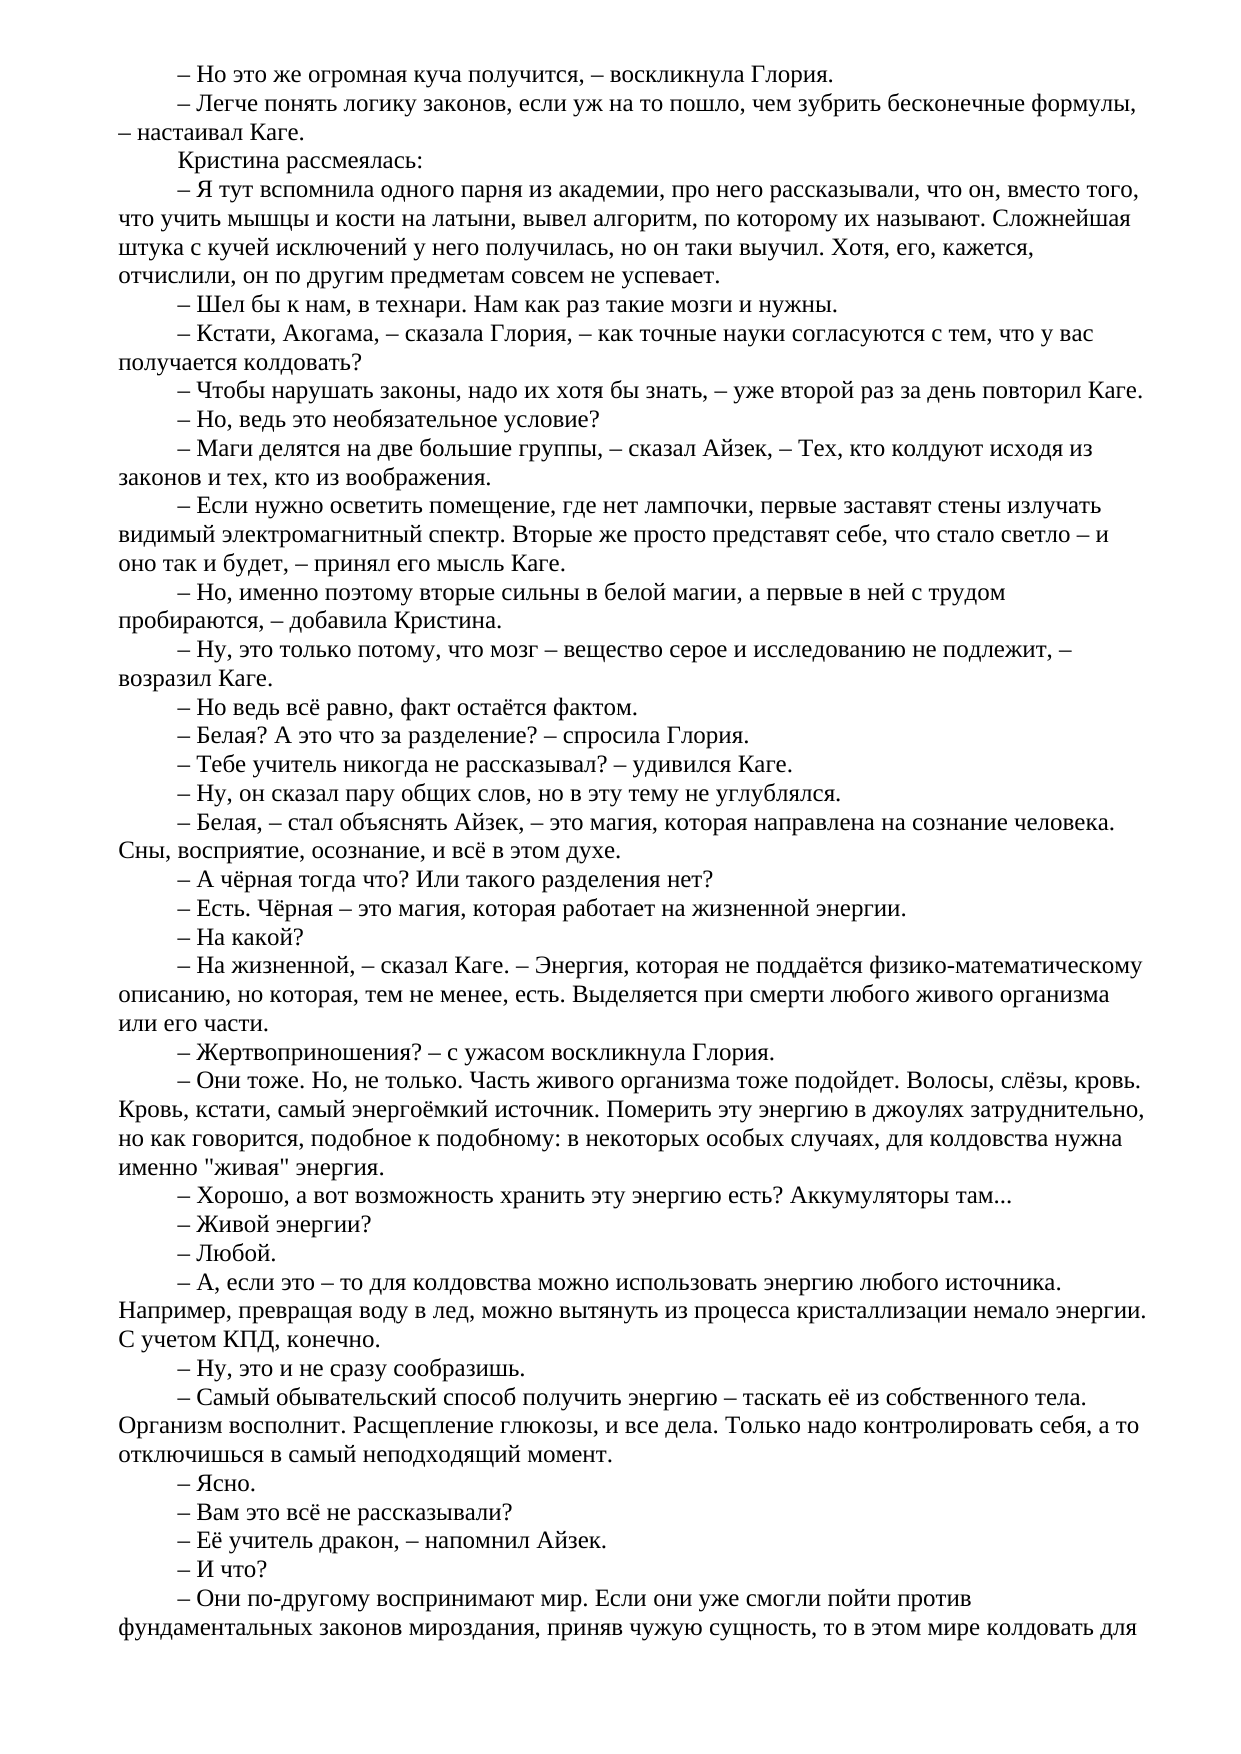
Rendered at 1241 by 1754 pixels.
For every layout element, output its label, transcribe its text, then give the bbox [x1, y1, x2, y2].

text – Хорошо, а вот возможность хранить эту энергию есть? Аккумуляторы там... [118, 1180, 1152, 1209]
text – Вам это всё не рассказывали? [118, 1497, 1152, 1525]
text – И что? [118, 1554, 1152, 1583]
text – Но ведь всё равно, факт остаётся фактом. [118, 692, 1152, 720]
text – Я тут вспомнила одного парня из академии, про него рассказывали, что он, вместо того, что учить мышцы и кости на латыни, вывел алгоритм, по которому их называют. Сложнейшая штука с кучей исключений у него получилась, но он таки выучил. Хотя, его, кажется, отчислили, он по другим предметам совсем не успевает. [118, 174, 1152, 289]
text – Кстати, Акогама, – сказала Глория, – как точные науки согласуются с тем, что у вас получается колдовать? [118, 318, 1152, 375]
text – Ну, он сказал пару общих слов, но в эту тему не углублялся. [118, 778, 1152, 807]
text – Они тоже. Но, не только. Часть живого организма тоже подойдет. Волосы, слёзы, кровь. Кровь, кстати, самый энергоёмкий источник. Померить эту энергию в джоулях затруднительно, но как говорится, подобное к подобному: в некоторых особых случаях, для колдовства нужна именно "живая" энергия. [118, 1065, 1152, 1180]
text – На жизненной, – сказал Каге. – Энергия, которая не поддаётся физико-математическому описанию, но которая, тем не менее, есть. Выделяется при смерти любого живого организма или его части. [118, 950, 1152, 1037]
text – Белая, – стал объяснять Айзек, – это магия, которая направлена на сознание человека. Сны, восприятие, осознание, и всё в этом духе. [118, 807, 1152, 864]
text – Но это же огромная куча получится, – воскликнула Глория. [118, 59, 1152, 88]
text – Тебе учитель никогда не рассказывал? – удивился Каге. [118, 749, 1152, 778]
text – На какой? [118, 922, 1152, 950]
text – Но, ведь это необязательное условие? [118, 404, 1152, 433]
text – Ясно. [118, 1468, 1152, 1497]
text – Они по-другому воспринимают мир. Если они уже смогли пойти против фундаментальных законов мироздания, приняв чужую сущность, то в этом мире колдовать для [118, 1583, 1152, 1640]
text – Любой. [118, 1238, 1152, 1267]
text – Маги делятся на две большие группы, – сказал Айзек, – Тех, кто колдуют исходя из законов и тех, кто из воображения. [118, 433, 1152, 490]
text – Жертвоприношения? – с ужасом воскликнула Глория. [118, 1037, 1152, 1065]
text – А, если это – то для колдовства можно использовать энергию любого источника. Например, превращая воду в лед, можно вытянуть из процесса кристаллизации немало энергии. С учетом КПД, конечно. [118, 1267, 1152, 1353]
text – Её учитель дракон, – напомнил Айзек. [118, 1525, 1152, 1554]
text – Но, именно поэтому вторые сильны в белой магии, а первые в ней с трудом пробираются, – добавила Кристина. [118, 577, 1152, 634]
text – Если нужно осветить помещение, где нет лампочки, первые заставят стены излучать видимый электромагнитный спектр. Вторые же просто представят себе, что стало светло – и оно так и будет, – принял его мысль Каге. [118, 490, 1152, 577]
text – Легче понять логику законов, если уж на то пошло, чем зубрить бесконечные формулы, – настаивал Каге. [118, 88, 1152, 145]
text – А чёрная тогда что? Или такого разделения нет? [118, 864, 1152, 893]
text – Чтобы нарушать законы, надо их хотя бы знать, – уже второй раз за день повторил Каге. [118, 375, 1152, 404]
text – Самый обывательский способ получить энергию – таскать её из собственного тела. Организм восполнит. Расщепление глюкозы, и все дела. Только надо контролировать себя, а то отключишься в самый неподходящий момент. [118, 1382, 1152, 1468]
text – Живой энергии? [118, 1209, 1152, 1238]
text – Шел бы к нам, в технари. Нам как раз такие мозги и нужны. [118, 289, 1152, 318]
text – Ну, это и не сразу сообразишь. [118, 1353, 1152, 1382]
text – Белая? А это что за разделение? – спросила Глория. [118, 720, 1152, 749]
text – Ну, это только потому, что мозг – вещество серое и исследованию не подлежит, – возразил Каге. [118, 634, 1152, 692]
text – Есть. Чёрная – это магия, которая работает на жизненной энергии. [118, 893, 1152, 922]
text Кристина рассмеялась: [118, 145, 1152, 174]
